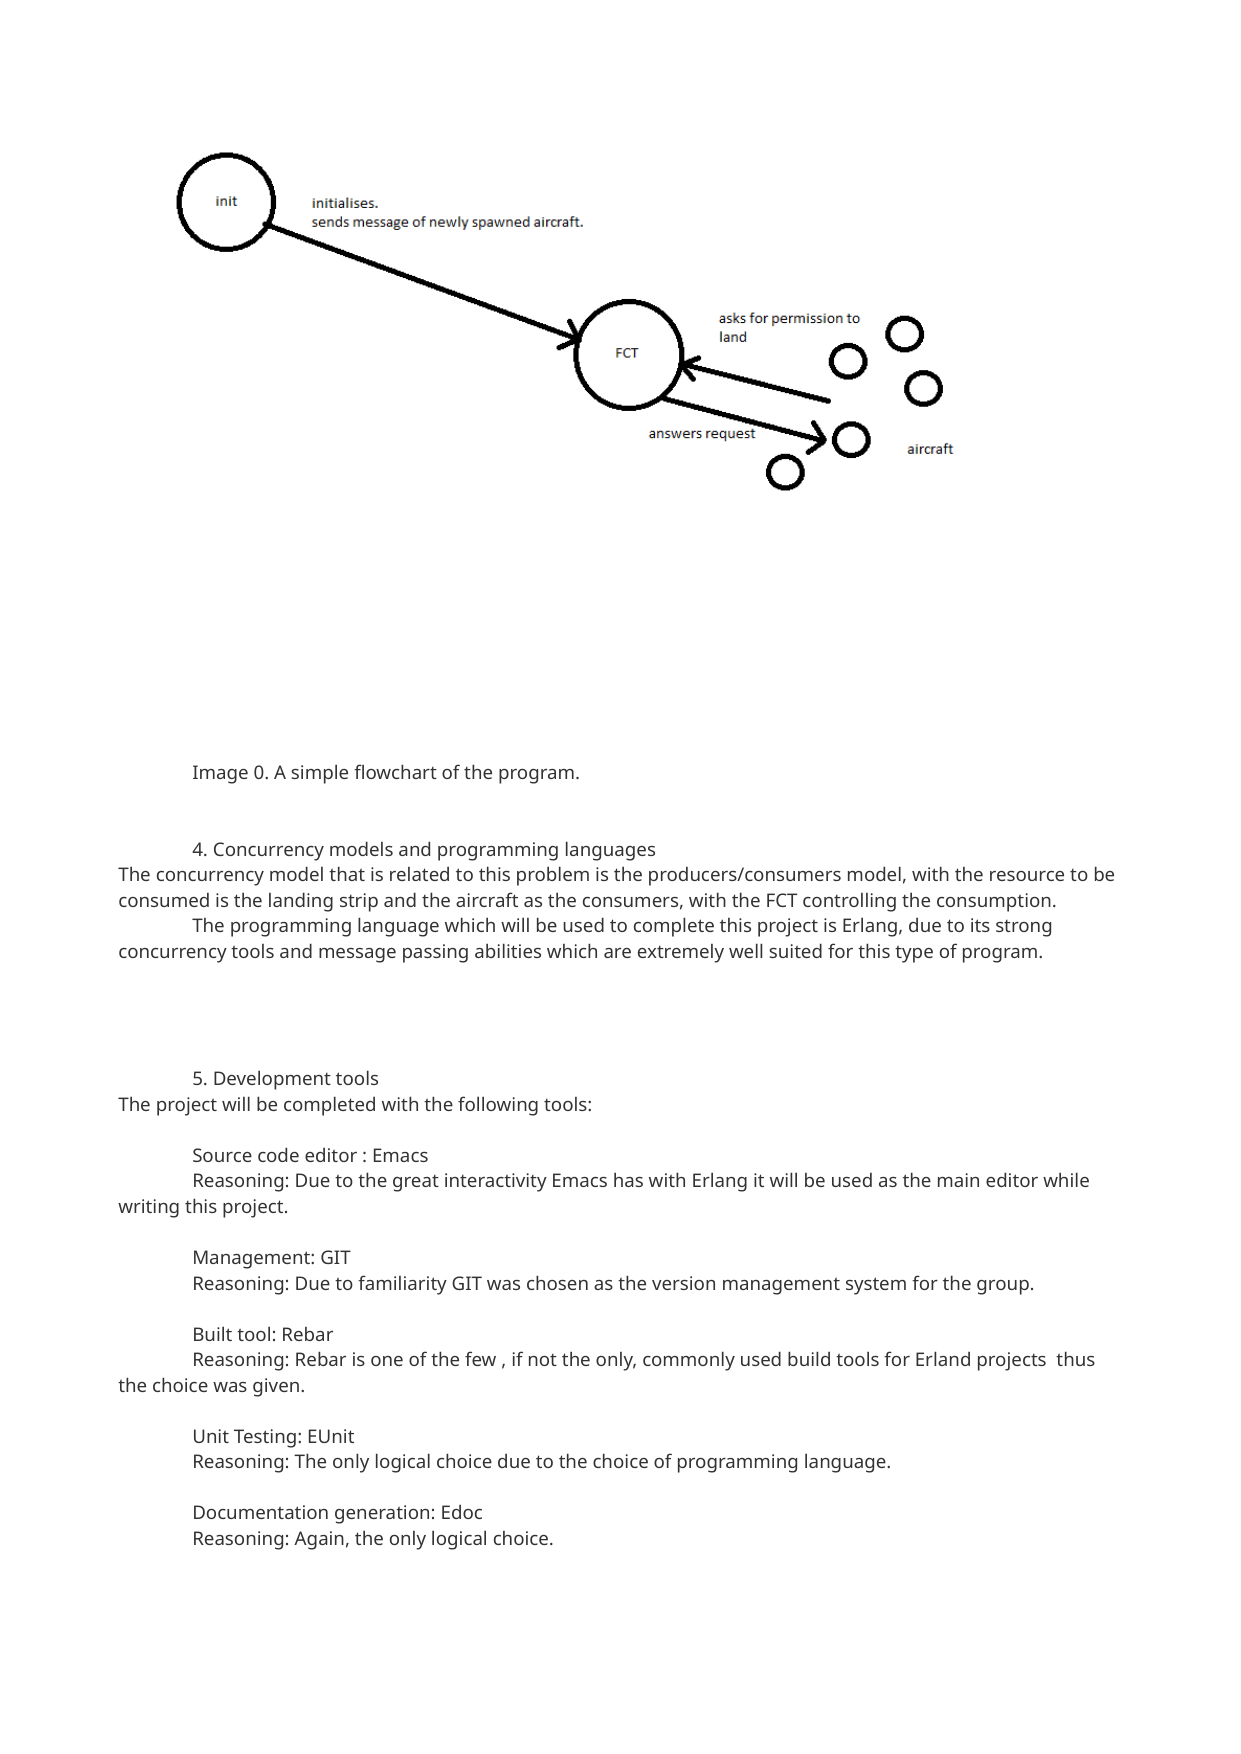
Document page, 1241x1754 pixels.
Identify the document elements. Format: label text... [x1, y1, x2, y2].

text Reasoning: Again, the only logical choice. [118, 1525, 1122, 1551]
text 4. Concurrency models and programming languages [118, 810, 1122, 861]
text Documentation generation: Edoc [118, 1499, 1122, 1525]
text The programming language which will be used to complete this project is Erlang, due to its strong concurrency tools and message passing abilities which are extremely well suited for this type of program. [118, 912, 1122, 963]
text Unit Testing: EUnit Reasoning: The only logical choice due to the choice of programming language. [118, 1423, 1122, 1474]
text 5. Development tools [118, 1066, 1122, 1091]
text Reasoning: Rebar is one of the few , if not the only, commonly used build tools for Erland projects thus the choice was given. [118, 1346, 1122, 1397]
text Reasoning: Due to familiarity GIT was chosen as the version management system for the group. [118, 1270, 1122, 1295]
text Image 0. A simple flowchart of the program. [118, 734, 1122, 785]
text The concurrency model that is related to this problem is the producers/consumers model, with the resource to be consumed is the landing strip and the aircraft as the consumers, with the FCT controlling the consumption. [118, 861, 1122, 912]
picture [118, 118, 1123, 683]
text Management: GIT [118, 1244, 1122, 1270]
text Source code editor : Emacs [118, 1142, 1122, 1168]
text Reasoning: Due to the great interactivity Emacs has with Erlang it will be used as the main editor while writing this project. [118, 1168, 1122, 1219]
text The project will be completed with the following tools: [118, 1091, 1122, 1142]
text Built tool: Rebar [118, 1321, 1122, 1346]
